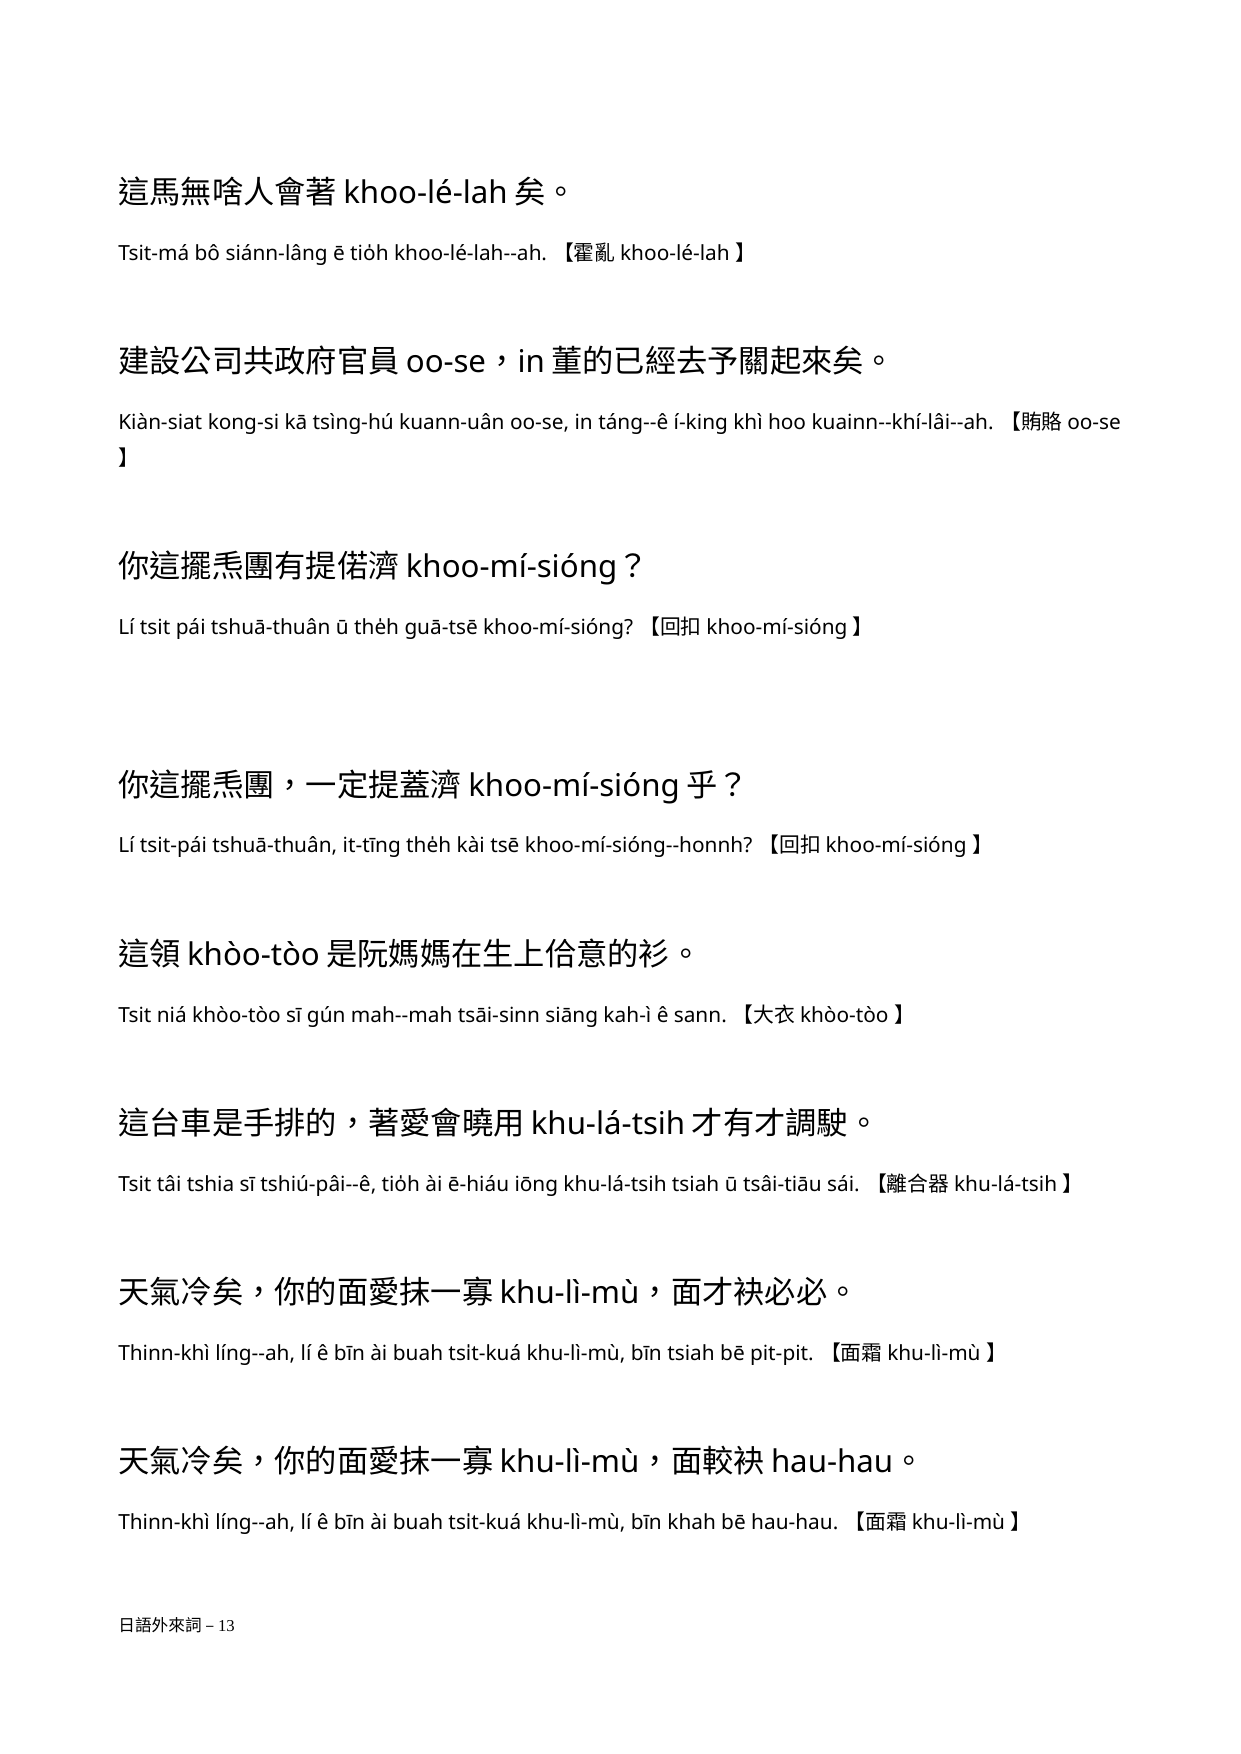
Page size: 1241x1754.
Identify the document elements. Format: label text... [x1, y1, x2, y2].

text Thinn-khì líng--ah, lí ê bīn ài buah tsi̍t-kuá khu-lì-mù, bīn tsiah bē pit-pit. 【面霜 khu-lì-mù 】 [118, 1336, 1122, 1366]
text Tsit-má bô siánn-lâng ē tio̍h khoo-lé-lah--ah. 【霍亂 khoo-lé-lah 】 [118, 236, 1122, 267]
text Tsit tâi tshia sī tshiú-pâi--ê, tio̍h ài ē-hiáu iōng khu-lá-tsih tsiah ū tsâi-tiāu sái. 【離合器 khu-lá-tsih 】 [118, 1167, 1122, 1197]
text Tsit niá khòo-tòo sī gún mah--mah tsāi-sinn siāng kah-ì ê sann. 【大衣 khòo-tòo 】 [118, 998, 1122, 1028]
text 這台車是手排的，著愛會曉用khu-lá-tsih才有才調駛。 [118, 1098, 1122, 1143]
text Lí tsit-pái tshuā-thuân, it-tīng the̍h kài tsē khoo-mí-sióng--honnh? 【回扣 khoo-mí-sióng 】 [118, 829, 1122, 859]
text 天氣冷矣，你的面愛抹一寡khu-lì-mù，面才袂必必。 [118, 1267, 1122, 1312]
text Lí tsit pái tshuā-thuân ū the̍h guā-tsē khoo-mí-sióng? 【回扣 khoo-mí-sióng 】 [118, 611, 1122, 641]
text 你這擺𤆬團，一定提蓋濟khoo-mí-sióng乎？ [118, 760, 1122, 805]
text 這領khòo-tòo是阮媽媽在生上佮意的衫。 [118, 929, 1122, 974]
text Kiàn-siat kong-si kā tsìng-hú kuann-uân oo-se, in táng--ê í-king khì hoo kuainn--khí-lâi--ah. 【賄賂 oo-se 】 [118, 405, 1122, 472]
text 你這擺𤆬團有提偌濟khoo-mí-sióng？ [118, 542, 1122, 587]
text 天氣冷矣，你的面愛抹一寡khu-lì-mù，面較袂hau-hau。 [118, 1436, 1122, 1481]
text 建設公司共政府官員oo-se，in董的已經去予關起來矣。 [118, 336, 1122, 382]
text Thinn-khì líng--ah, lí ê bīn ài buah tsi̍t-kuá khu-lì-mù, bīn khah bē hau-hau. 【面霜 khu-lì-mù 】 [118, 1505, 1122, 1535]
text 這馬無啥人會著khoo-lé-lah矣。 [118, 167, 1122, 213]
